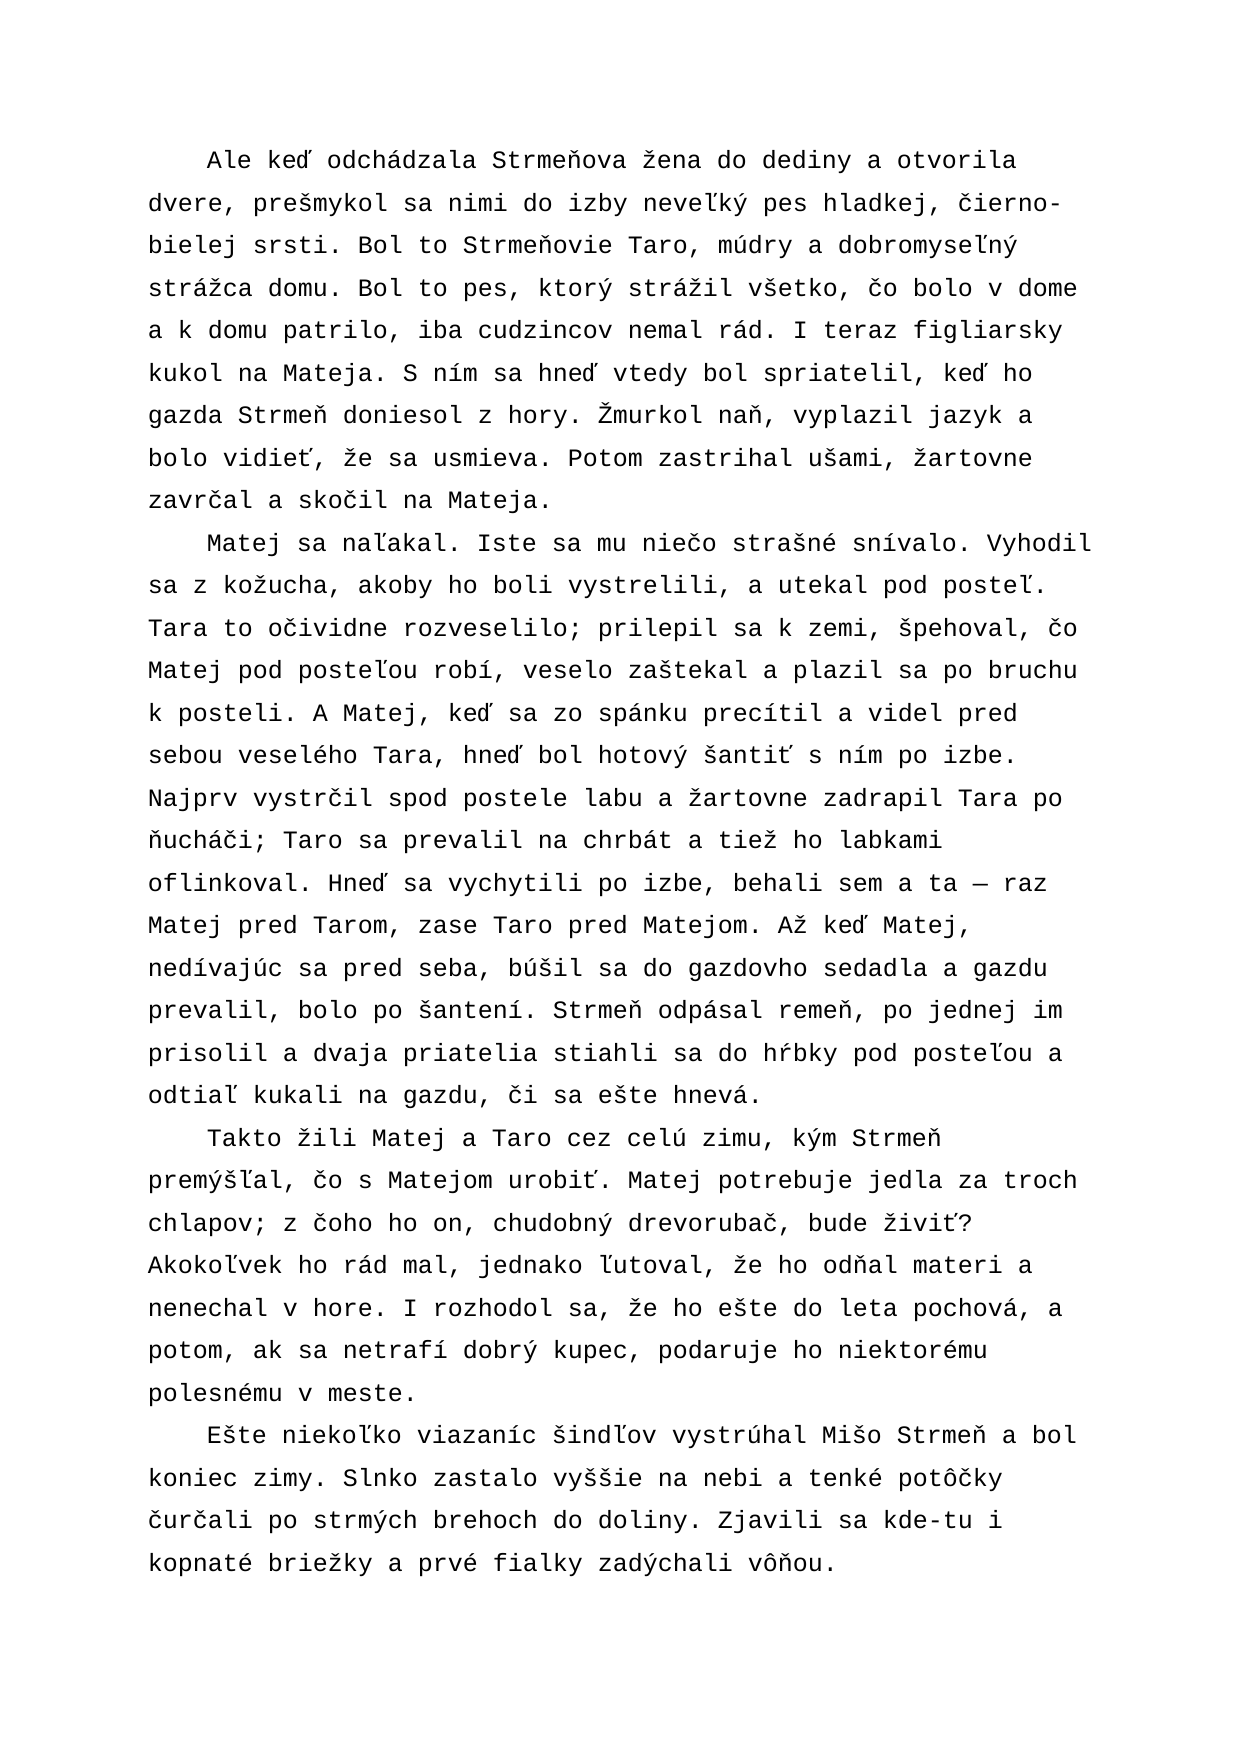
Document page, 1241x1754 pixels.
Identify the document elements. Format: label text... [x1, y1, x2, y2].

text Takto žili Matej a Taro cez celú zimu, kým Strmeň premýšľal, čo s Matejom urobiť. Matej potrebuje jedla za troch chlapov; z čoho ho on, chudobný drevorubač, bude živiť? Akokoľvek ho rád mal, jednako ľutoval, že ho odňal materi a nenechal v hore. I rozhodol sa, že ho ešte do leta pochová, a potom, ak sa netrafí dobrý kupec, podaruje ho niektorému polesnému v meste. [148, 1125, 1093, 1408]
text Ešte niekoľko viazaníc šindľov vystrúhal Mišo Strmeň a bol koniec zimy. Slnko zastalo vyššie na nebi a tenké potôčky čurčali po strmých brehoch do doliny. Zjavili sa kde-tu i kopnaté briežky a prvé fialky zadýchali vôňou. [148, 1423, 1093, 1578]
text Matej sa naľakal. Iste sa mu niečo strašné snívalo. Vyhodil sa z kožucha, akoby ho boli vystrelili, a utekal pod posteľ. Tara to očividne rozveselilo; prilepil sa k zemi, špehoval, čo Matej pod posteľou robí, veselo zaštekal a plazil sa po bruchu k posteli. A Matej, keď sa zo spánku precítil a videl pred sebou veselého Tara, hneď bol hotový šantiť s ním po izbe. Najprv vystrčil spod postele labu a žartovne zadrapil Tara po ňucháči; Taro sa prevalil na chrbát a tiež ho labkami oflinkoval. Hneď sa vychytili po izbe, behali sem a ta — raz Matej pred Tarom, zase Taro pred Matejom. Až keď Matej, nedívajúc sa pred seba, búšil sa do gazdovho sedadla a gazdu prevalil, bolo po šantení. Strmeň odpásal remeň, po jednej im prisolil a dvaja priatelia stiahli sa do hŕbky pod posteľou a odtiaľ kukali na gazdu, či sa ešte hnevá. [148, 530, 1093, 1111]
text Ale keď odchádzala Strmeňova žena do dediny a otvorila dvere, prešmykol sa nimi do izby neveľký pes hladkej, čierno-bielej srsti. Bol to Strmeňovie Taro, múdry a dobromyseľný strážca domu. Bol to pes, ktorý strážil všetko, čo bolo v dome a k domu patrilo, iba cudzincov nemal rád. I teraz figliarsky kukol na Mateja. S ním sa hneď vtedy bol spriatelil, keď ho gazda Strmeň doniesol z hory. Žmurkol naň, vyplazil jazyk a bolo vidieť, že sa usmieva. Potom zastrihal ušami, žartovne zavrčal a skočil na Mateja. [148, 148, 1093, 516]
